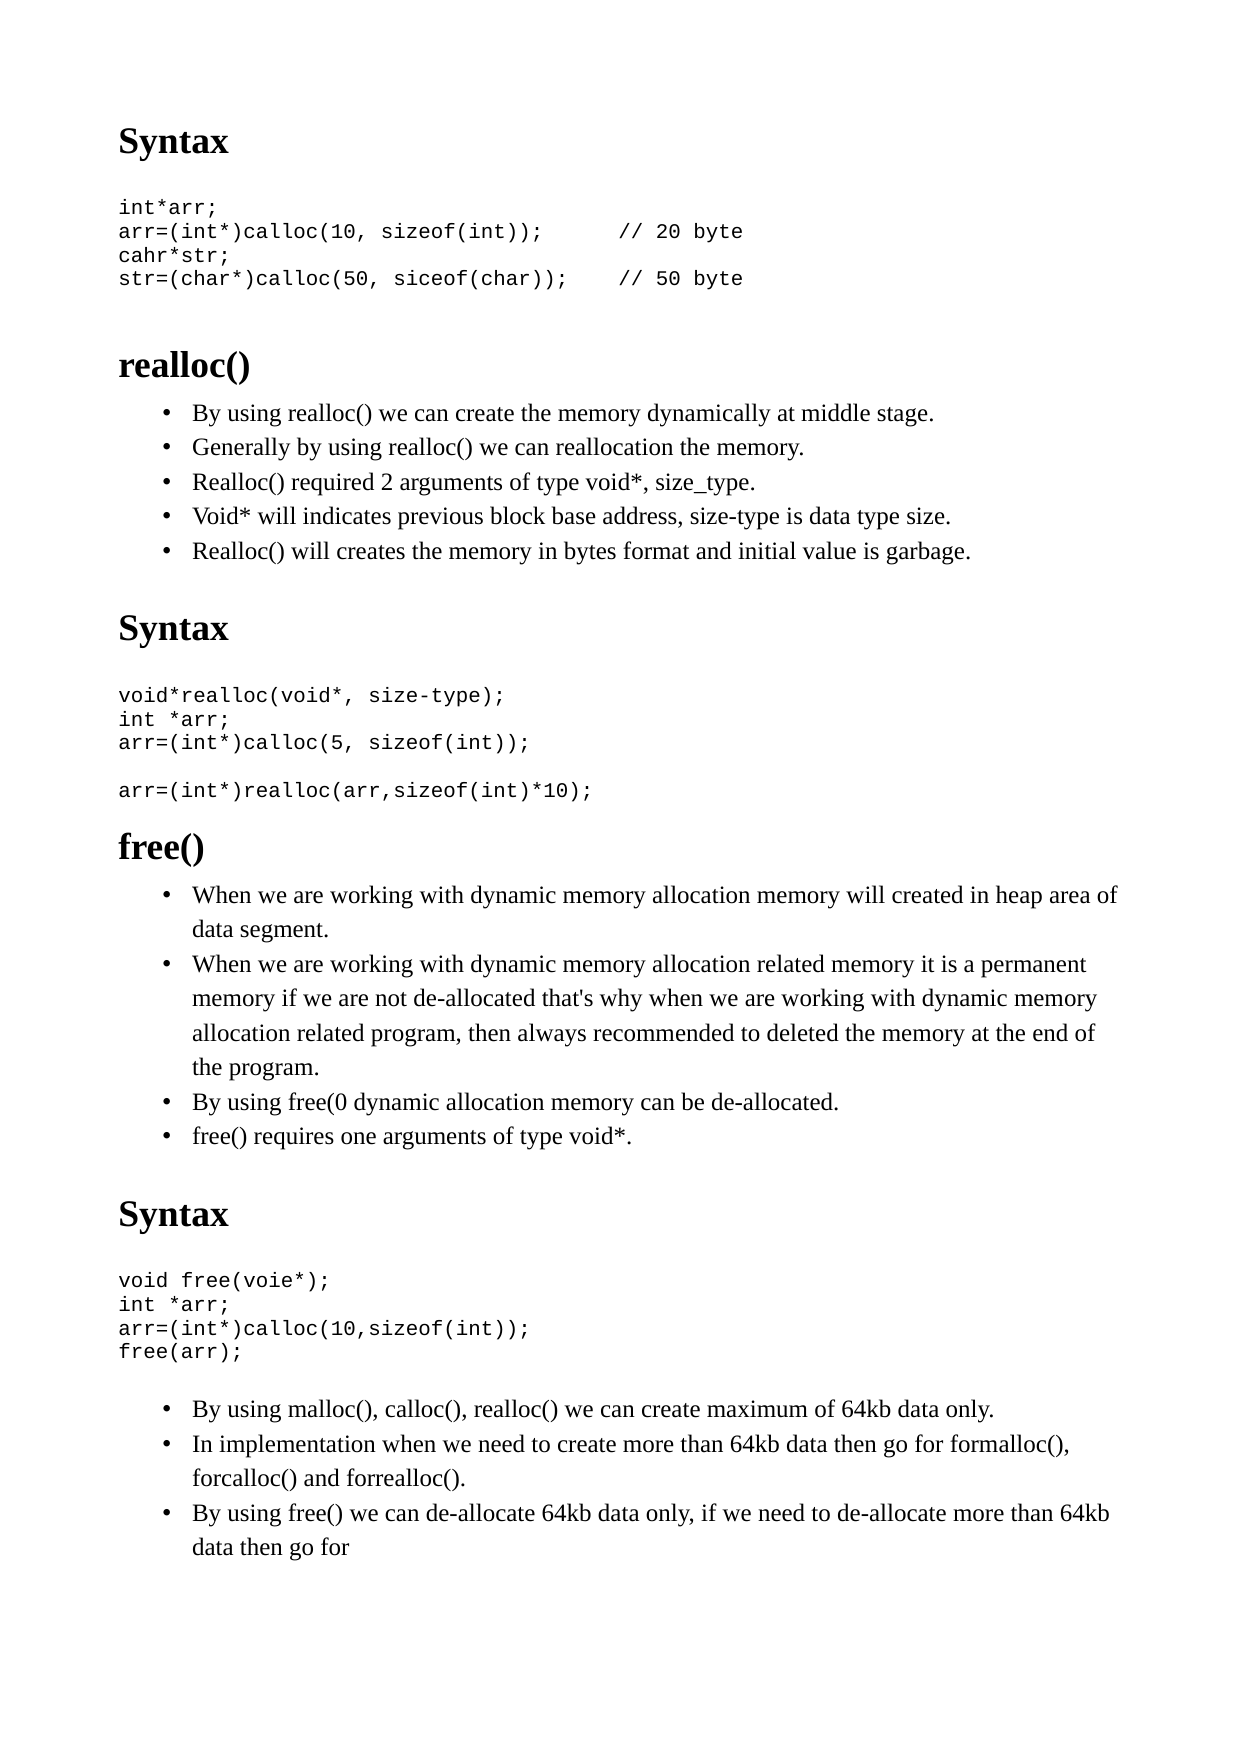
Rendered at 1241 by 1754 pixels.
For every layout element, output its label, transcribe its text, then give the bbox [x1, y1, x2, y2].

text void*realloc(void*, size-type); [118, 685, 1122, 709]
text free(arr); [118, 1341, 1122, 1365]
list By using free(0 dynamic allocation memory can be de-allocated. [162, 1087, 1122, 1115]
text cahr*str; [118, 245, 1122, 268]
list By using free() we can de-allocate 64kb data only, if we need to de-allocate more than 64kb data then go for [162, 1498, 1122, 1561]
list By using realloc() we can create the memory dynamically at middle stage. [162, 398, 1122, 427]
list By using malloc(), calloc(), realloc() we can create maximum of 64kb data only. [162, 1394, 1122, 1423]
text int*arr; [118, 197, 1122, 221]
text arr=(int*)calloc(5, sizeof(int)); [118, 732, 1122, 756]
text void free(voie*); [118, 1270, 1122, 1294]
list Realloc() required 2 arguments of type void*, size_type. [162, 467, 1122, 496]
list Generally by using realloc() we can reallocation the memory. [162, 432, 1122, 461]
subtitle Syntax [118, 118, 1122, 161]
text int *arr; [118, 1294, 1122, 1317]
subtitle Syntax [118, 606, 1122, 649]
list When we are working with dynamic memory allocation memory will created in heap area of data segment. [162, 880, 1122, 943]
list When we are working with dynamic memory allocation related memory it is a permanent memory if we are not de-allocated that's why when we are working with dynamic memory allocation related program, then always recommended to deleted the memory at the end of the program. [162, 949, 1122, 1081]
text str=(char*)calloc(50, siceof(char)); // 50 byte [118, 268, 1122, 292]
list Void* will indicates previous block base address, size-type is data type size. [162, 501, 1122, 530]
subtitle realloc() [118, 342, 1122, 385]
list free() requires one arguments of type void*. [162, 1121, 1122, 1150]
subtitle free() [118, 824, 1122, 867]
list Realloc() will creates the memory in bytes format and initial value is garbage. [162, 536, 1122, 564]
text arr=(int*)calloc(10,sizeof(int)); [118, 1317, 1122, 1341]
text arr=(int*)calloc(10, sizeof(int)); // 20 byte [118, 221, 1122, 245]
list In implementation when we need to create more than 64kb data then go for formalloc(), forcalloc() and forrealloc(). [162, 1429, 1122, 1492]
text arr=(int*)realloc(arr,sizeof(int)*10); [118, 779, 1122, 803]
subtitle Syntax [118, 1191, 1122, 1234]
text int *arr; [118, 709, 1122, 732]
